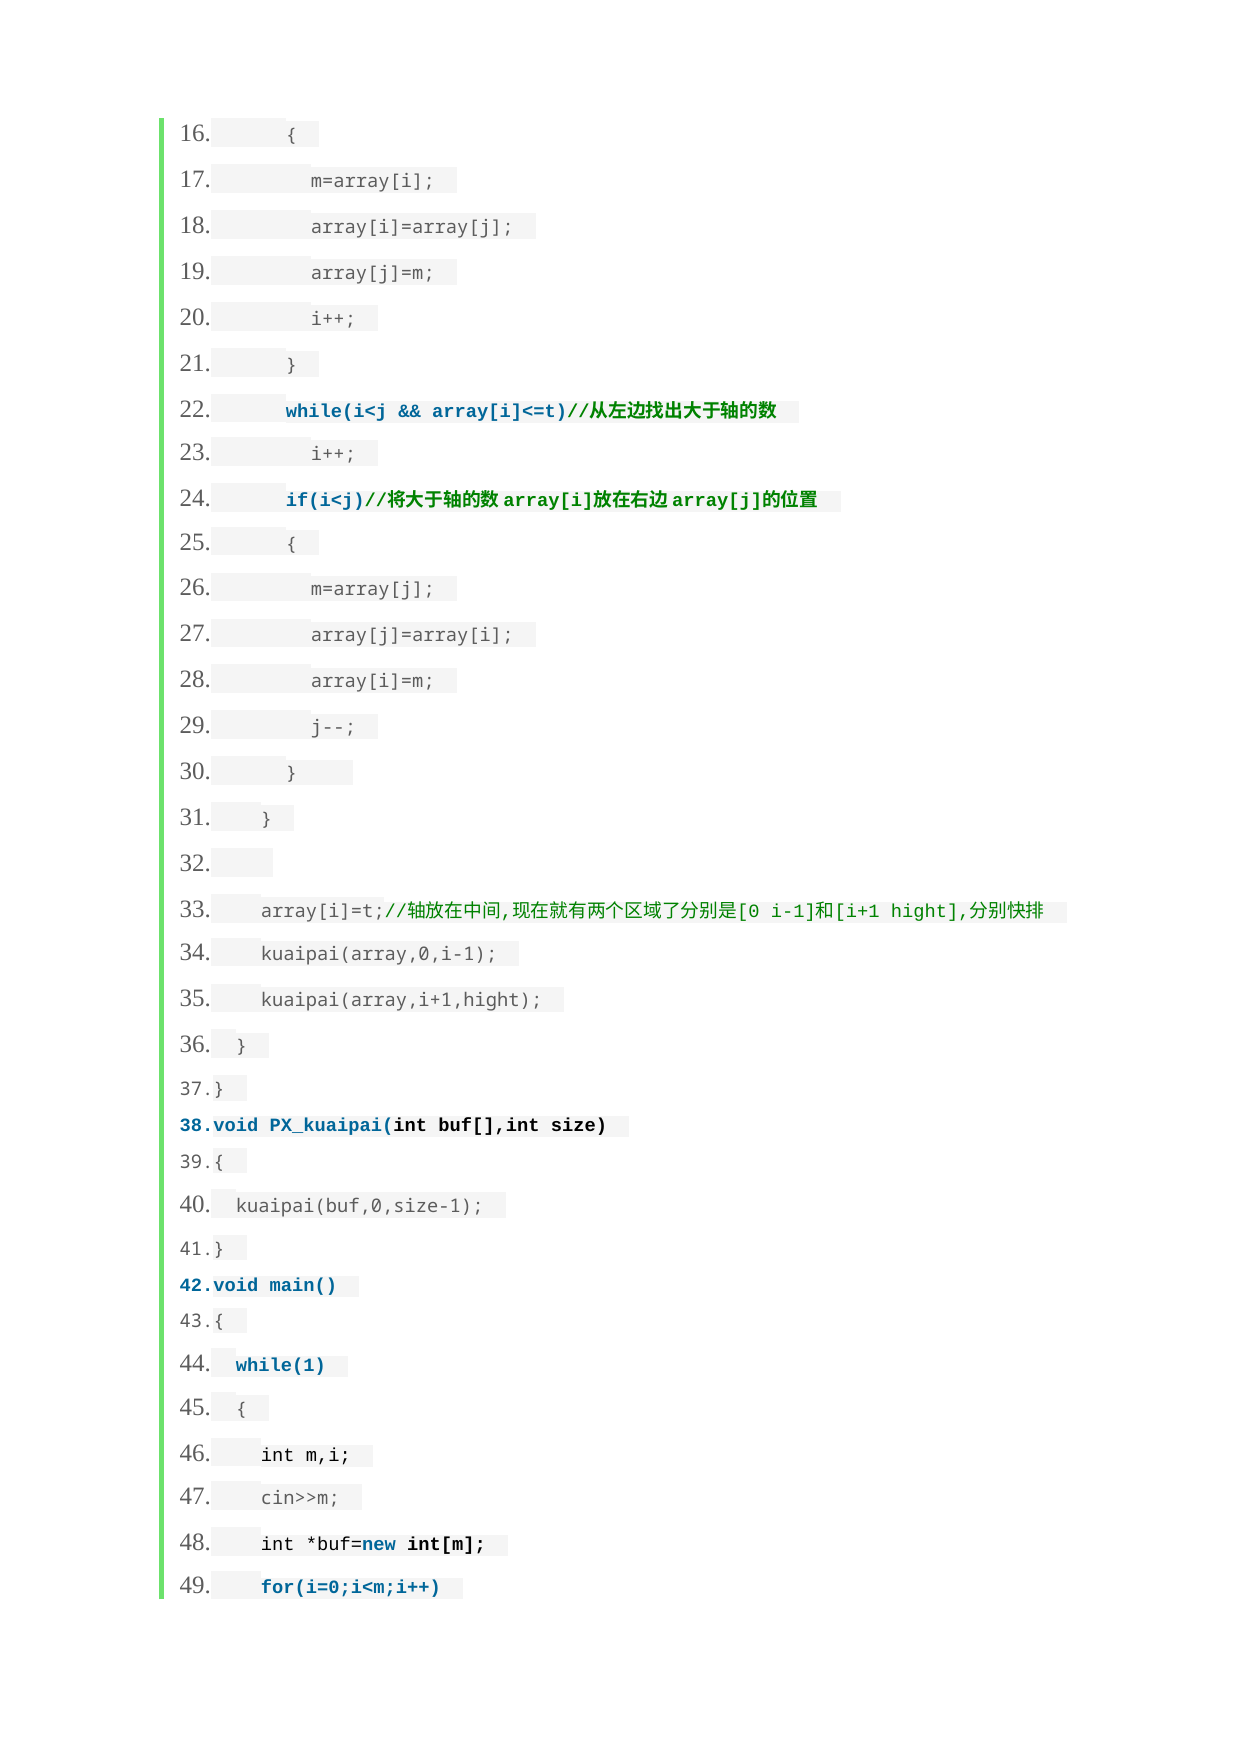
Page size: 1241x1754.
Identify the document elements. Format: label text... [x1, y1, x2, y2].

list kuaipai(array,i+1,hight); [164, 983, 1122, 1012]
list array[i]=m; [164, 664, 1122, 693]
list kuaipai(array,0,i-1); [164, 937, 1122, 966]
list while(i<j && array[i]<=t)//从左边找出大于轴的数 [164, 394, 1122, 423]
list int *buf=new int[m]; [164, 1527, 1122, 1556]
list array[j]=m; [164, 256, 1122, 285]
list void main() [164, 1276, 1122, 1297]
list } [164, 756, 1122, 785]
list array[i]=t;//轴放在中间,现在就有两个区域了分别是[0 i-1]和[i+1 hight],分别快排 [164, 894, 1122, 923]
list int m,i; [164, 1438, 1122, 1467]
list { [164, 1148, 1122, 1173]
list i++; [164, 302, 1122, 331]
list m=array[i]; [164, 164, 1122, 193]
list } [164, 1029, 1122, 1058]
list j--; [164, 710, 1122, 739]
list array[i]=array[j]; [164, 210, 1122, 239]
list void PX_kuaipai(int buf[],int size) [164, 1116, 1122, 1137]
list i++; [164, 437, 1122, 466]
list { [164, 1392, 1122, 1421]
list { [164, 1307, 1122, 1333]
list for(i=0;i<m;i++) [164, 1571, 1122, 1599]
list { [164, 118, 1122, 147]
list } [164, 802, 1122, 831]
list cin>>m; [164, 1481, 1122, 1510]
list while(1) [164, 1348, 1122, 1377]
list array[j]=array[i]; [164, 618, 1122, 647]
list } [164, 1075, 1122, 1101]
list kuaipai(buf,0,size-1); [164, 1189, 1122, 1218]
list } [164, 1235, 1122, 1260]
list { [164, 527, 1122, 555]
list m=array[j]; [164, 572, 1122, 601]
list if(i<j)//将大于轴的数array[i]放在右边array[j]的位置 [164, 483, 1122, 512]
list } [164, 348, 1122, 377]
